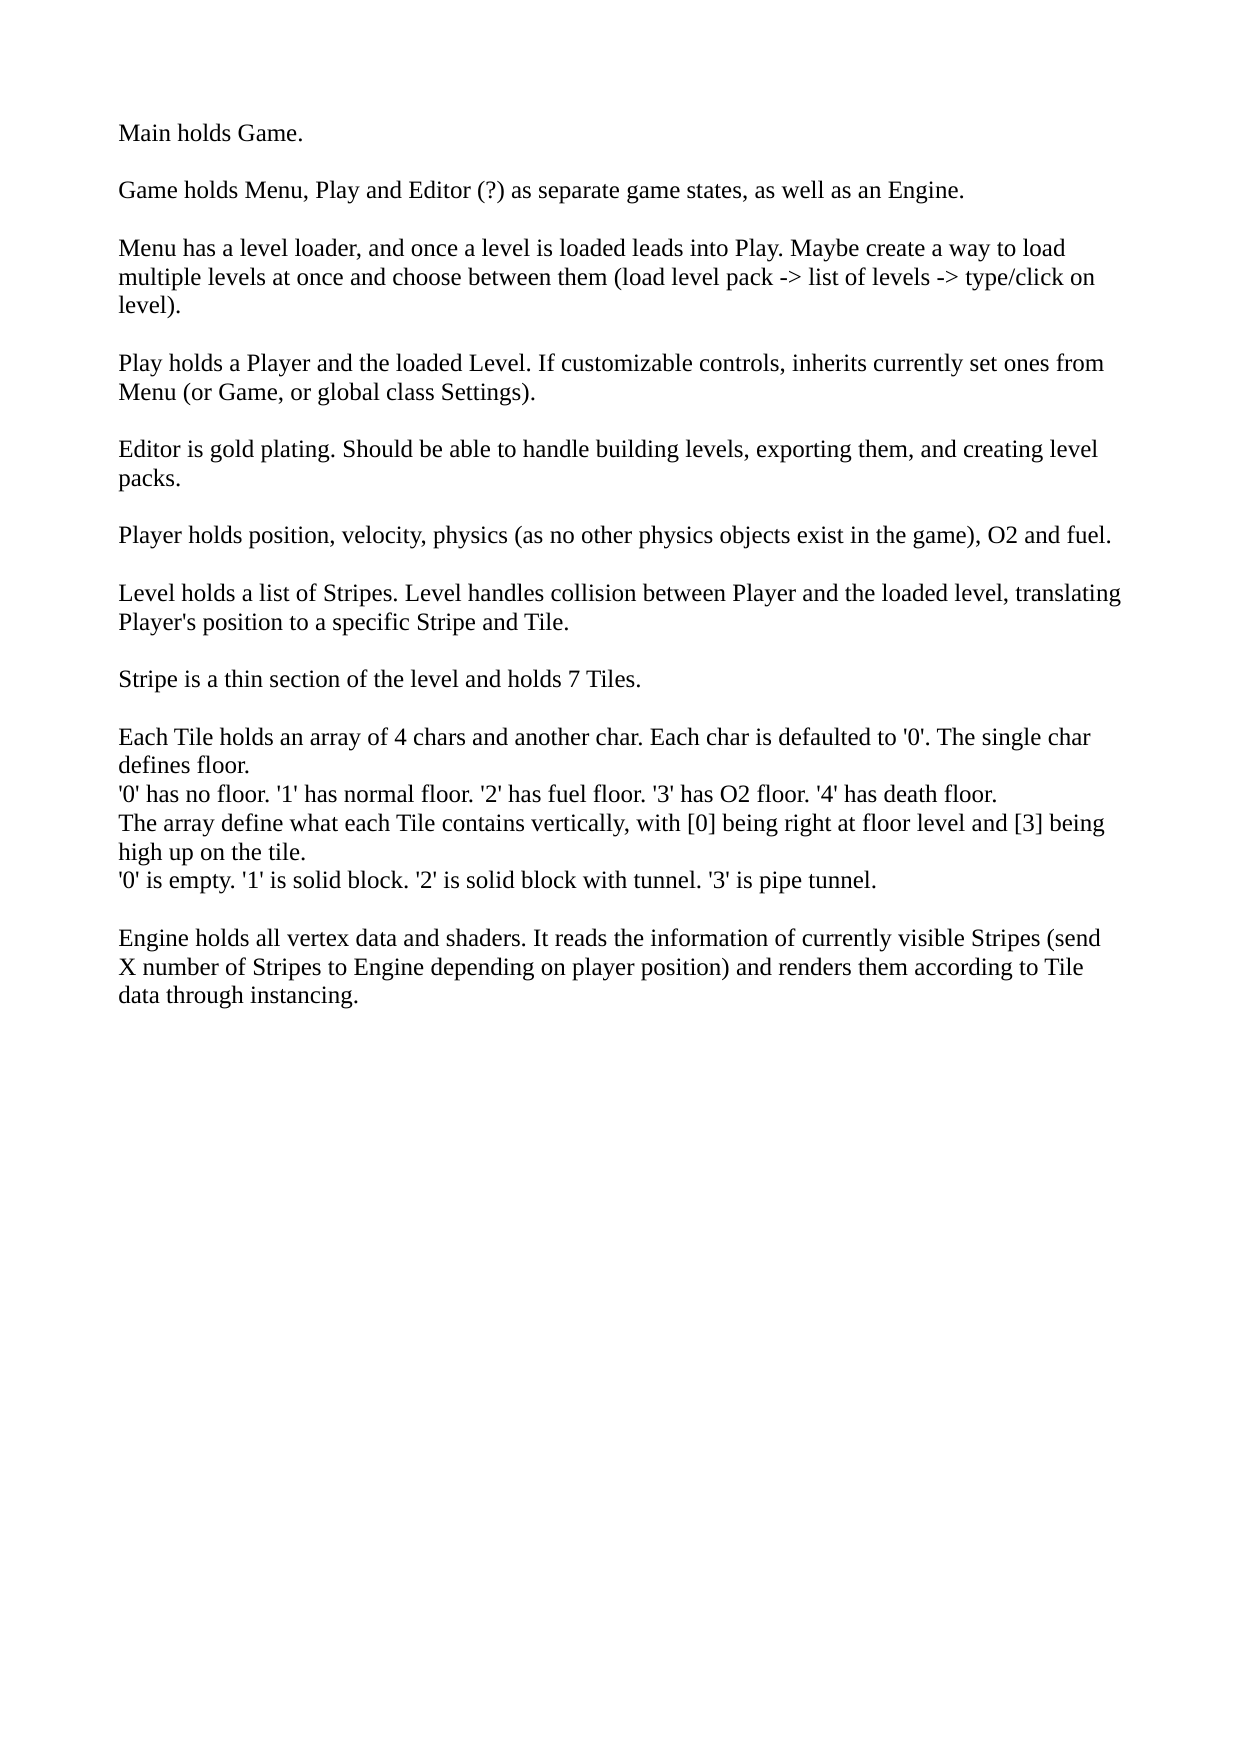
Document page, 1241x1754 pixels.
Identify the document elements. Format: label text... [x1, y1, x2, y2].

text The array define what each Tile contains vertically, with [0] being right at floor level and [3] being high up on the tile. [118, 808, 1122, 866]
text Play holds a Player and the loaded Level. If customizable controls, inherits currently set ones from Menu (or Game, or global class Settings). [118, 348, 1122, 406]
text '0' is empty. '1' is solid block. '2' is solid block with tunnel. '3' is pipe tunnel. [118, 866, 1122, 894]
text Level holds a list of Stripes. Level handles collision between Player and the loaded level, translating Player's position to a specific Stripe and Tile. [118, 578, 1122, 636]
text '0' has no floor. '1' has normal floor. '2' has fuel floor. '3' has O2 floor. '4' has death floor. [118, 779, 1122, 808]
text Player holds position, velocity, physics (as no other physics objects exist in the game), O2 and fuel. [118, 521, 1122, 549]
text Stripe is a thin section of the level and holds 7 Tiles. [118, 664, 1122, 693]
text Menu has a level loader, and once a level is loaded leads into Play. Maybe create a way to load multiple levels at once and choose between them (load level pack -> list of levels -> type/click on level). [118, 233, 1122, 319]
text Editor is gold plating. Should be able to handle building levels, exporting them, and creating level packs. [118, 434, 1122, 492]
text Main holds Game. [118, 118, 1122, 147]
text Game holds Menu, Play and Editor (?) as separate game states, as well as an Engine. [118, 176, 1122, 204]
text Each Tile holds an array of 4 chars and another char. Each char is defaulted to '0'. The single char defines floor. [118, 722, 1122, 779]
text Engine holds all vertex data and shaders. It reads the information of currently visible Stripes (send X number of Stripes to Engine depending on player position) and renders them according to Tile data through instancing. [118, 923, 1122, 1009]
